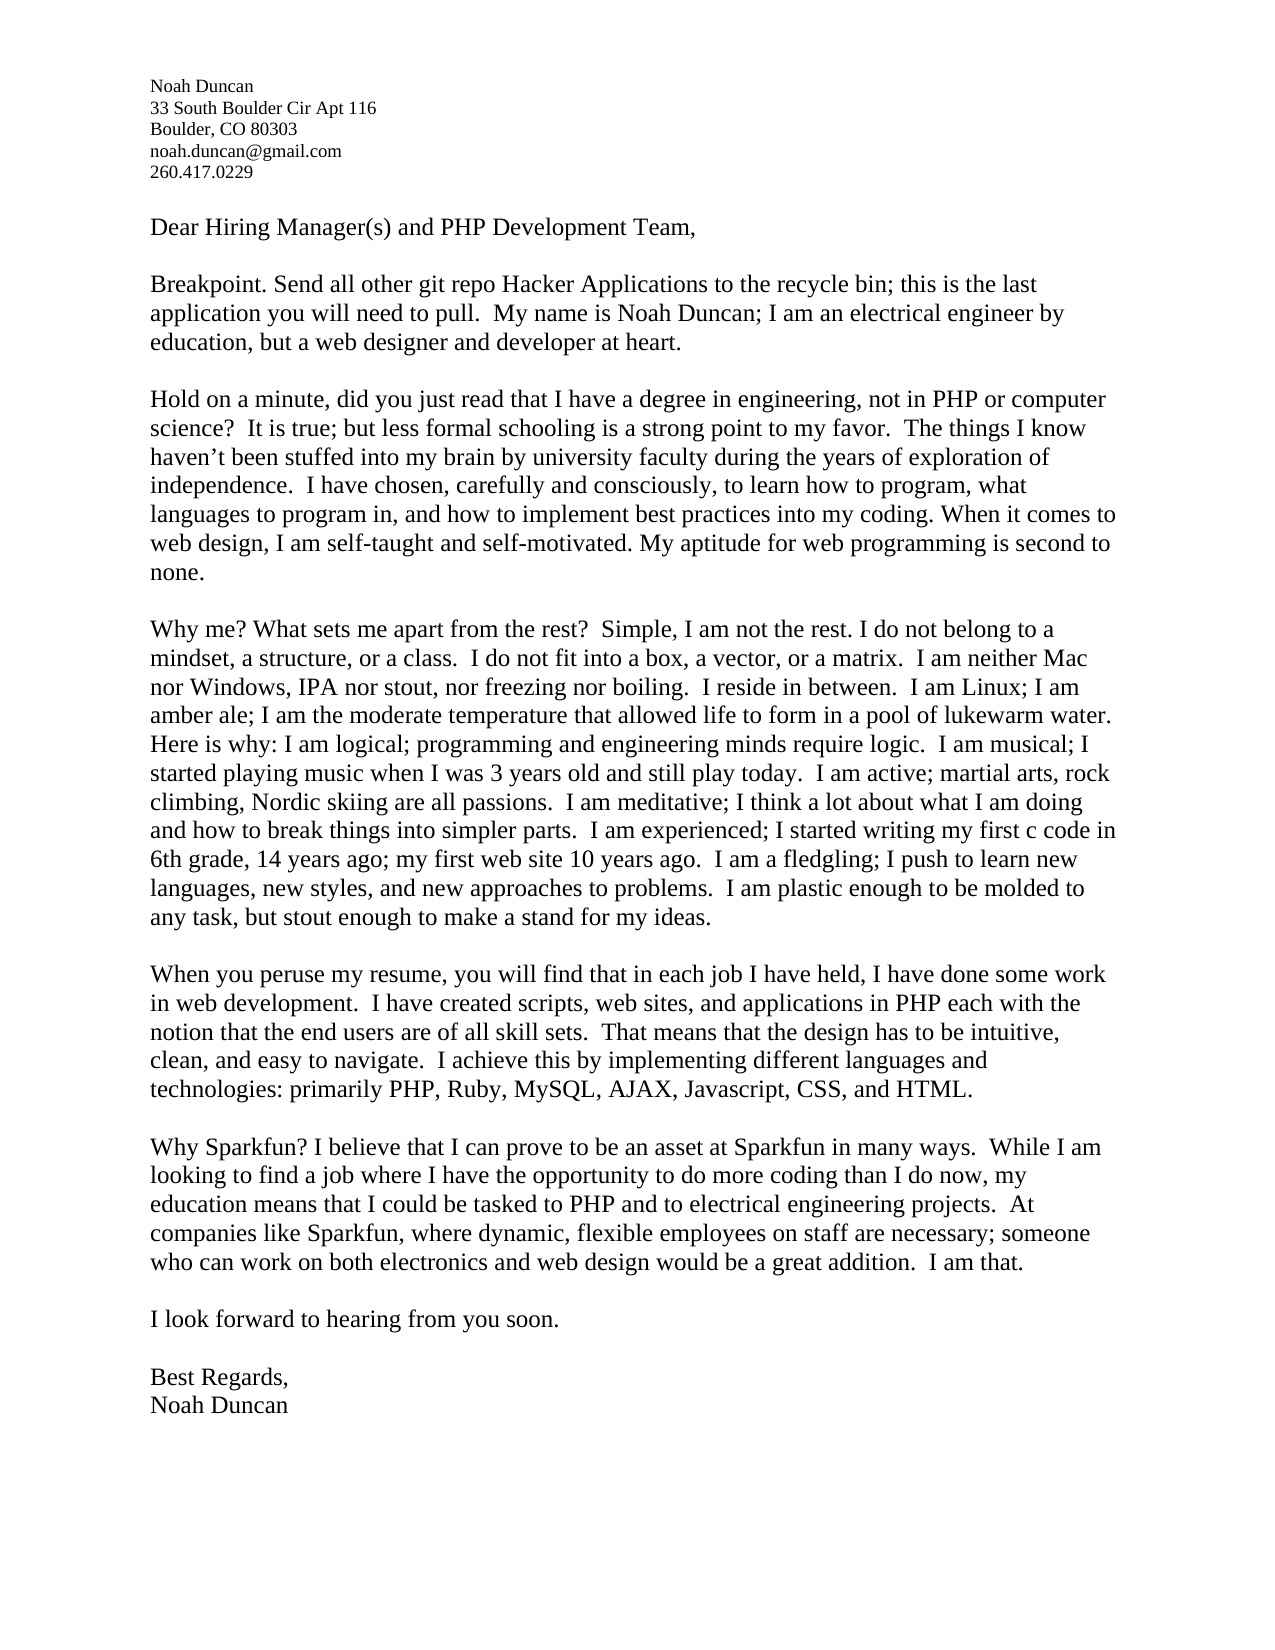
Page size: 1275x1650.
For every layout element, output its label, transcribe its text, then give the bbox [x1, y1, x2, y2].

text Dear Hiring Manager(s) and PHP Development Team, [150, 212, 1125, 240]
text When you peruse my resume, you will find that in each job I have held, I have done some work in web development. I have created scripts, web sites, and applications in PHP each with the notion that the end users are of all skill sets. That means that the design has to be intuitive, clean, and easy to navigate. I achieve this by implementing different languages and technologies: primarily PHP, Ruby, MySQL, AJAX, Javascript, CSS, and HTML. [150, 959, 1125, 1103]
text Hold on a minute, did you just read that I have a degree in engineering, not in PHP or computer science? It is true; but less formal schooling is a strong point to my favor. The things I know haven’t been stuffed into my brain by university faculty during the years of exploration of independence. I have chosen, carefully and consciously, to learn how to program, what languages to program in, and how to implement best practices into my coding. When it comes to web design, I am self-taught and self-motivated. My aptitude for web programming is second to none. [150, 384, 1125, 585]
text I look forward to hearing from you soon. [150, 1304, 1125, 1333]
text Why me? What sets me apart from the rest? Simple, I am not the rest. I do not belong to a mindset, a structure, or a class. I do not fit into a box, a vector, or a matrix. I am neither Mac nor Windows, IPA nor stout, nor freezing nor boiling. I reside in between. I am Linux; I am amber ale; I am the moderate temperature that allowed life to form in a pool of lukewarm water. Here is why: I am logical; programming and engineering minds require logic. I am musical; I started playing music when I was 3 years old and still play today. I am active; martial arts, rock climbing, Nordic skiing are all passions. I am meditative; I think a lot about what I am doing and how to break things into simpler parts. I am experienced; I started writing my first c code in 6th grade, 14 years ago; my first web site 10 years ago. I am a fledgling; I push to learn new languages, new styles, and new approaches to problems. I am plastic enough to be molded to any task, but stout enough to make a stand for my ideas. [150, 614, 1125, 930]
text Best Regards, [150, 1362, 1125, 1390]
text Breakpoint. Send all other git repo Hacker Applications to the recycle bin; this is the last application you will need to pull. My name is Noah Duncan; I am an electrical engineer by education, but a web designer and developer at heart. [150, 269, 1125, 355]
text Noah Duncan [150, 1390, 1125, 1419]
text Why Sparkfun? I believe that I can prove to be an asset at Sparkfun in many ways. While I am looking to find a job where I have the opportunity to do more coding than I do now, my education means that I could be tasked to PHP and to electrical engineering projects. At companies like Sparkfun, where dynamic, flexible employees on staff are necessary; someone who can work on both electronics and web design would be a great addition. I am that. [150, 1132, 1125, 1275]
